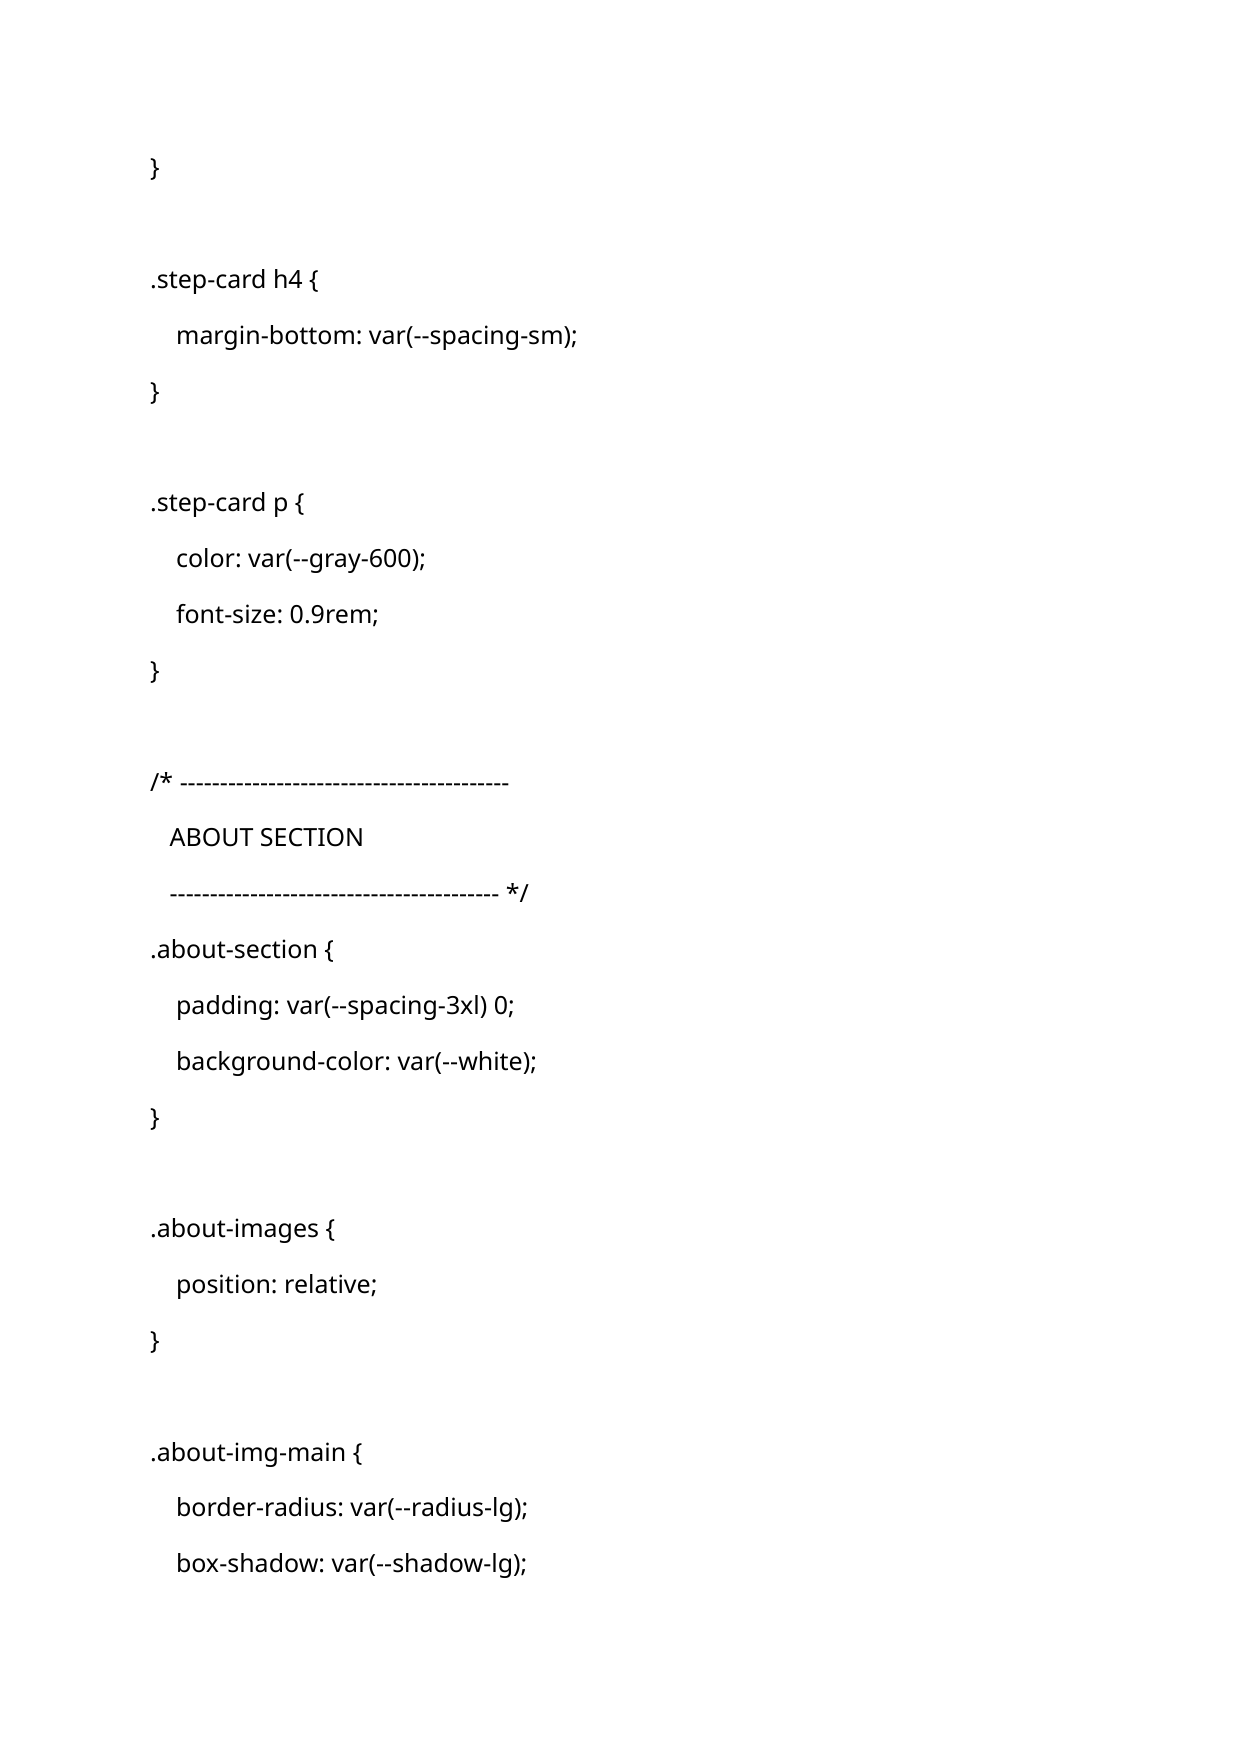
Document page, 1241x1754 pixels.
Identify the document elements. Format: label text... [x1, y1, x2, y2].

text padding: var(--spacing-3xl) 0; [150, 987, 1090, 1022]
text border-radius: var(--radius-lg); [150, 1490, 1090, 1524]
text .about-images { [150, 1211, 1090, 1245]
text .step-card p { [150, 485, 1090, 519]
text background-color: var(--white); [150, 1043, 1090, 1077]
text } [150, 1099, 1090, 1133]
text .about-section { [150, 932, 1090, 966]
text ABOUT SECTION [150, 820, 1090, 854]
text } [150, 1322, 1090, 1357]
text position: relative; [150, 1267, 1090, 1301]
text /* ----------------------------------------- [150, 764, 1090, 798]
text } [150, 652, 1090, 687]
text } [150, 373, 1090, 407]
text } [150, 150, 1090, 184]
text .about-img-main { [150, 1434, 1090, 1468]
text font-size: 0.9rem; [150, 597, 1090, 631]
text box-shadow: var(--shadow-lg); [150, 1546, 1090, 1580]
text margin-bottom: var(--spacing-sm); [150, 317, 1090, 352]
text .step-card h4 { [150, 262, 1090, 296]
text color: var(--gray-600); [150, 541, 1090, 575]
text ----------------------------------------- */ [150, 876, 1090, 910]
